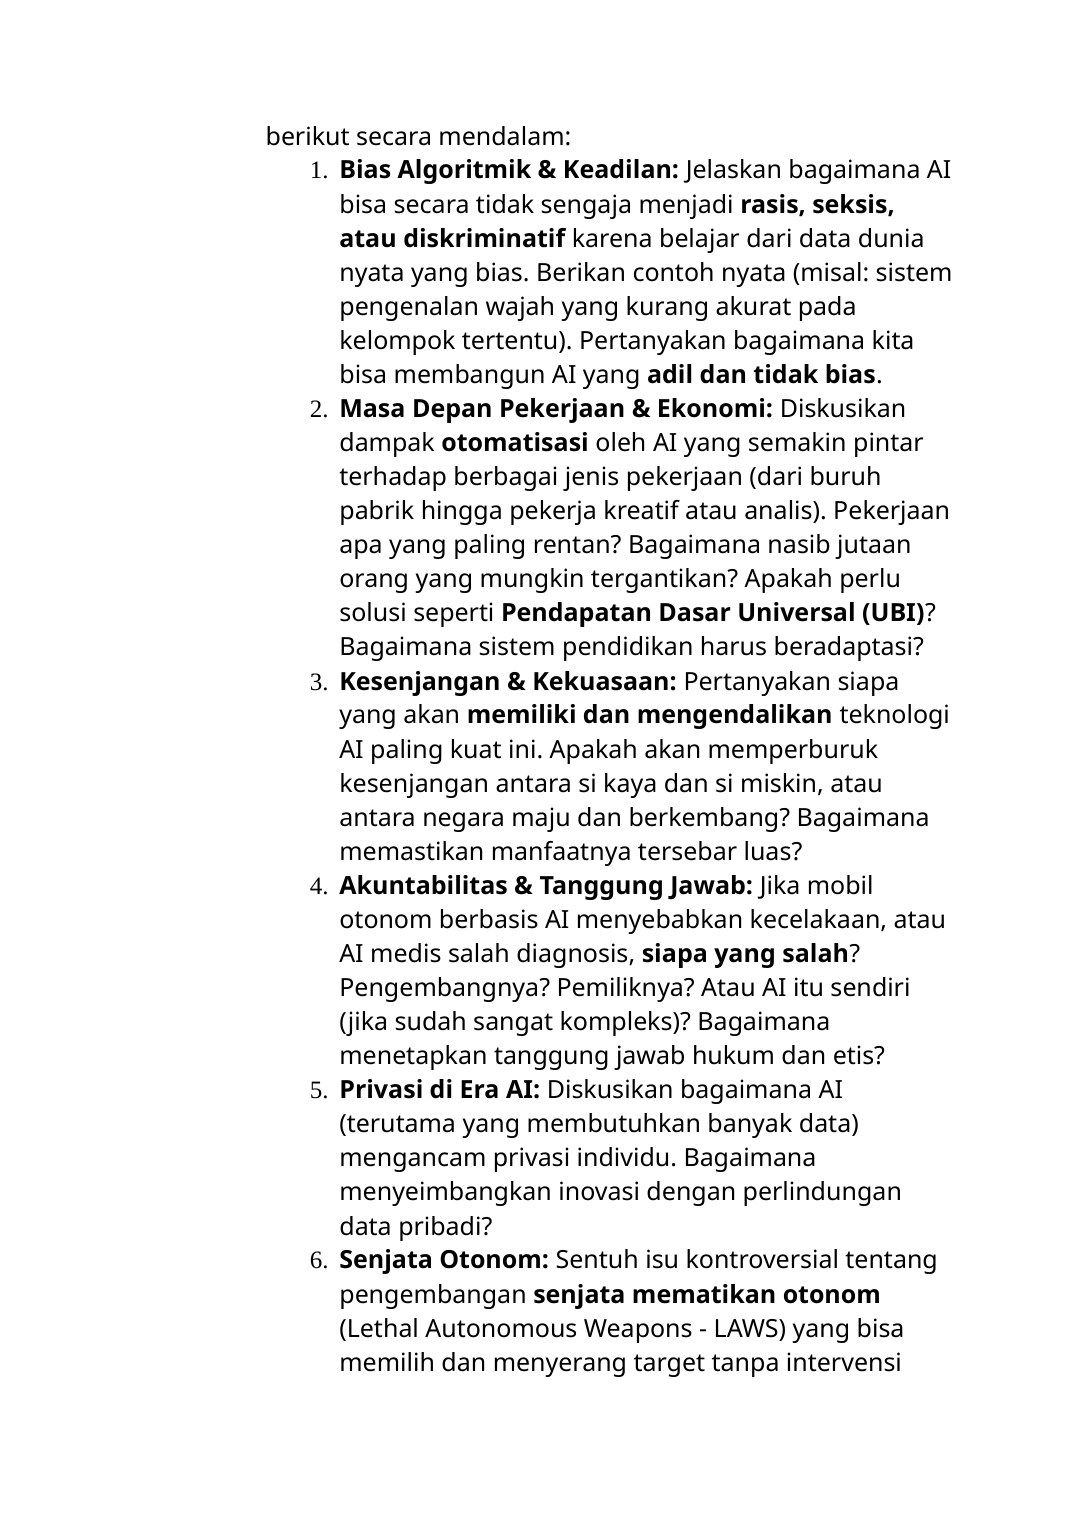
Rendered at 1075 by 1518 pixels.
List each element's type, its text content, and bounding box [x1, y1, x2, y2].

list Akuntabilitas & Tanggung Jawab: Jika mobil otonom berbasis AI menyebabkan kecelakaan, atau AI medis salah diagnosis, siapa yang salah? Pengembangnya? Pemiliknya? Atau AI itu sendiri (jika sudah sangat kompleks)? Bagaimana menetapkan tanggung jawab hukum dan etis? [309, 867, 957, 1072]
list Kesenjangan & Kekuasaan: Pertanyakan siapa yang akan memiliki dan mengendalikan teknologi AI paling kuat ini. Apakah akan memperburuk kesenjangan antara si kaya dan si miskin, atau antara negara maju dan berkembang? Bagaimana memastikan manfaatnya tersebar luas? [309, 663, 957, 867]
list Privasi di Era AI: Diskusikan bagaimana AI (terutama yang membutuhkan banyak data) mengancam privasi individu. Bagaimana menyeimbangkan inovasi dengan perlindungan data pribadi? [309, 1072, 957, 1242]
list Senjata Otonom: Sentuh isu kontroversial tentang pengembangan senjata mematikan otonom (Lethal Autonomous Weapons - LAWS) yang bisa memilih dan menyerang target tanpa intervensi [309, 1242, 957, 1378]
list Masa Depan Pekerjaan & Ekonomi: Diskusikan dampak otomatisasi oleh AI yang semakin pintar terhadap berbagai jenis pekerjaan (dari buruh pabrik hingga pekerja kreatif atau analis). Pekerjaan apa yang paling rentan? Bagaimana nasib jutaan orang yang mungkin tergantikan? Apakah perlu solusi seperti Pendapatan Dasar Universal (UBI)? Bagaimana sistem pendidikan harus beradaptasi? [309, 391, 957, 663]
list Bias Algoritmik & Keadilan: Jelaskan bagaimana AI bisa secara tidak sengaja menjadi rasis, seksis, atau diskriminatif karena belajar dari data dunia nyata yang bias. Berikan contoh nyata (misal: sistem pengenalan wajah yang kurang akurat pada kelompok tertentu). Pertanyakan bagaimana kita bisa membangun AI yang adil dan tidak bias. [309, 152, 957, 391]
list berikut secara mendalam: [236, 118, 957, 152]
